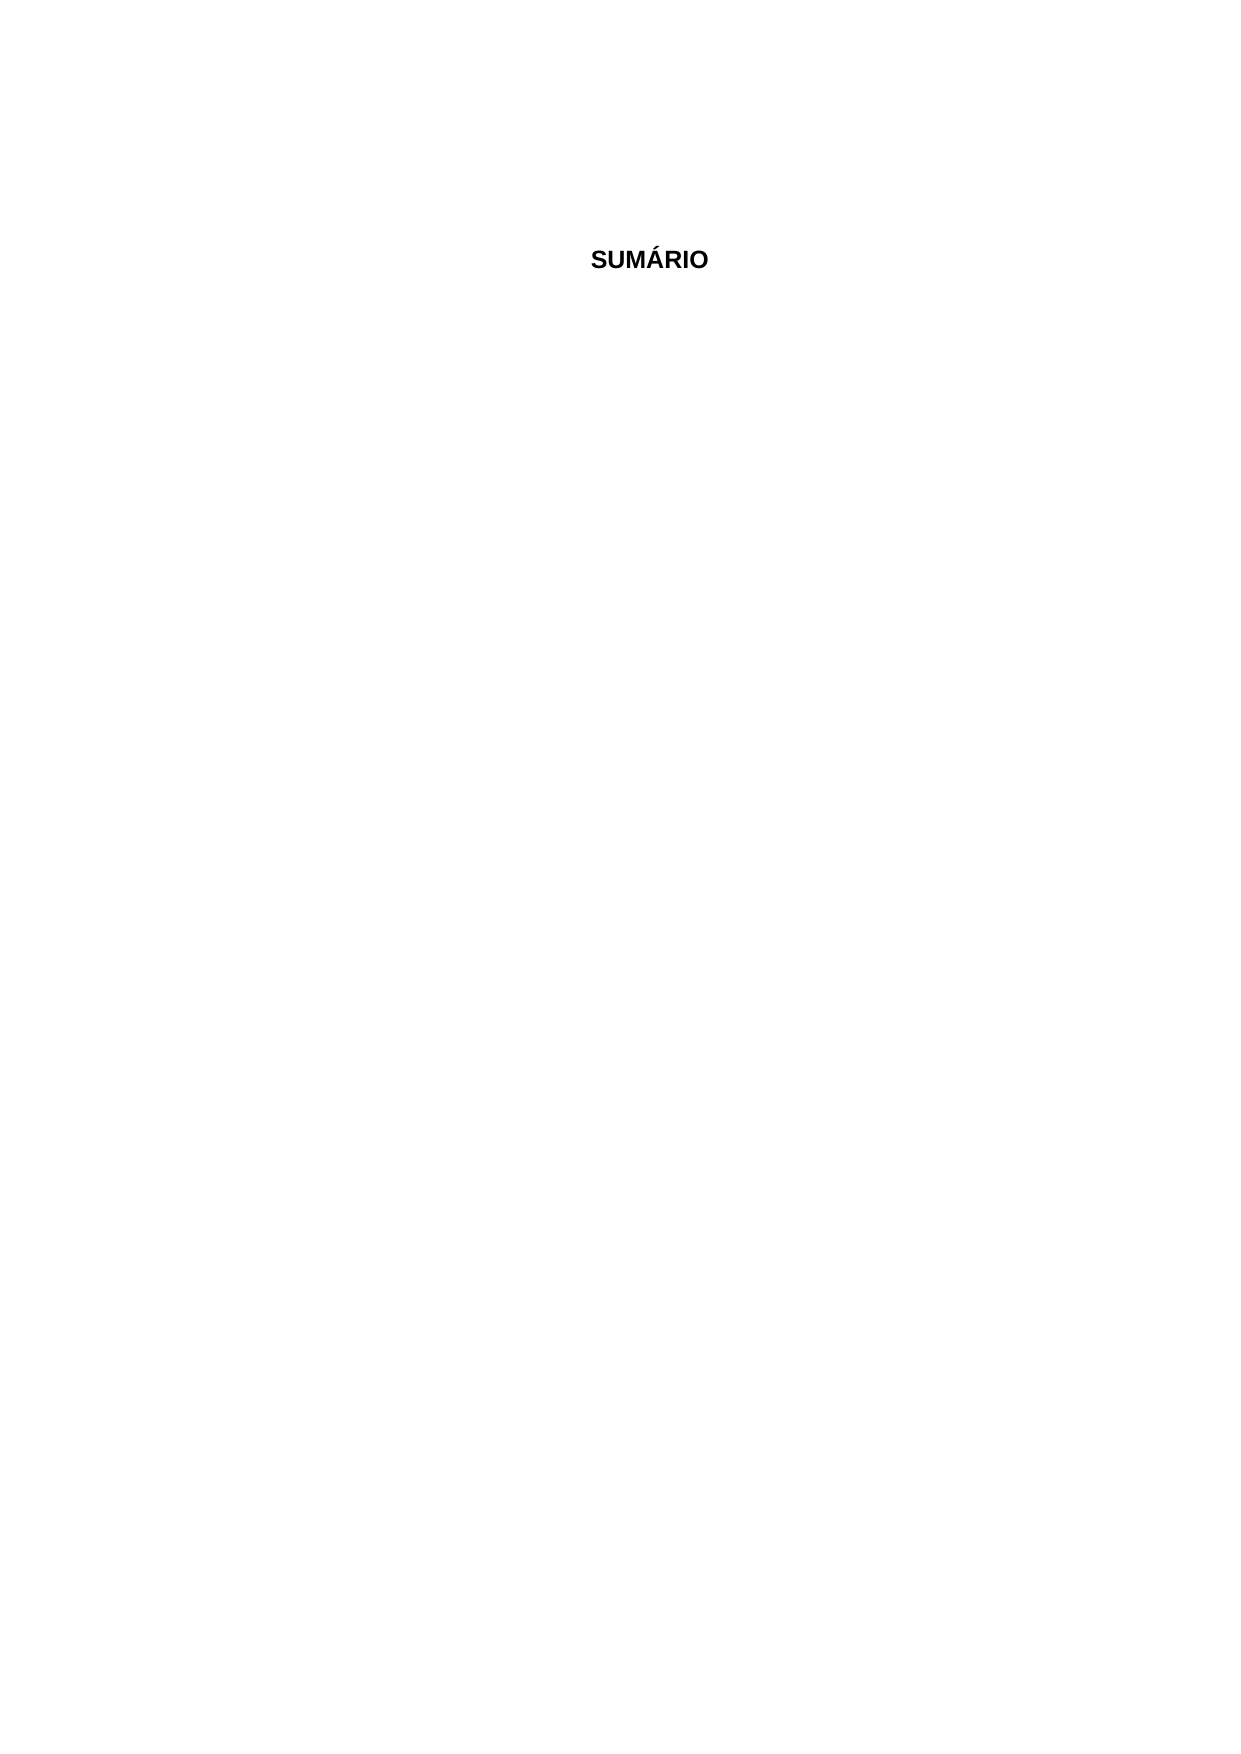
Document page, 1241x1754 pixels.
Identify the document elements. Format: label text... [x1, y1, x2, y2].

text SUMÁRIO [177, 245, 1122, 274]
